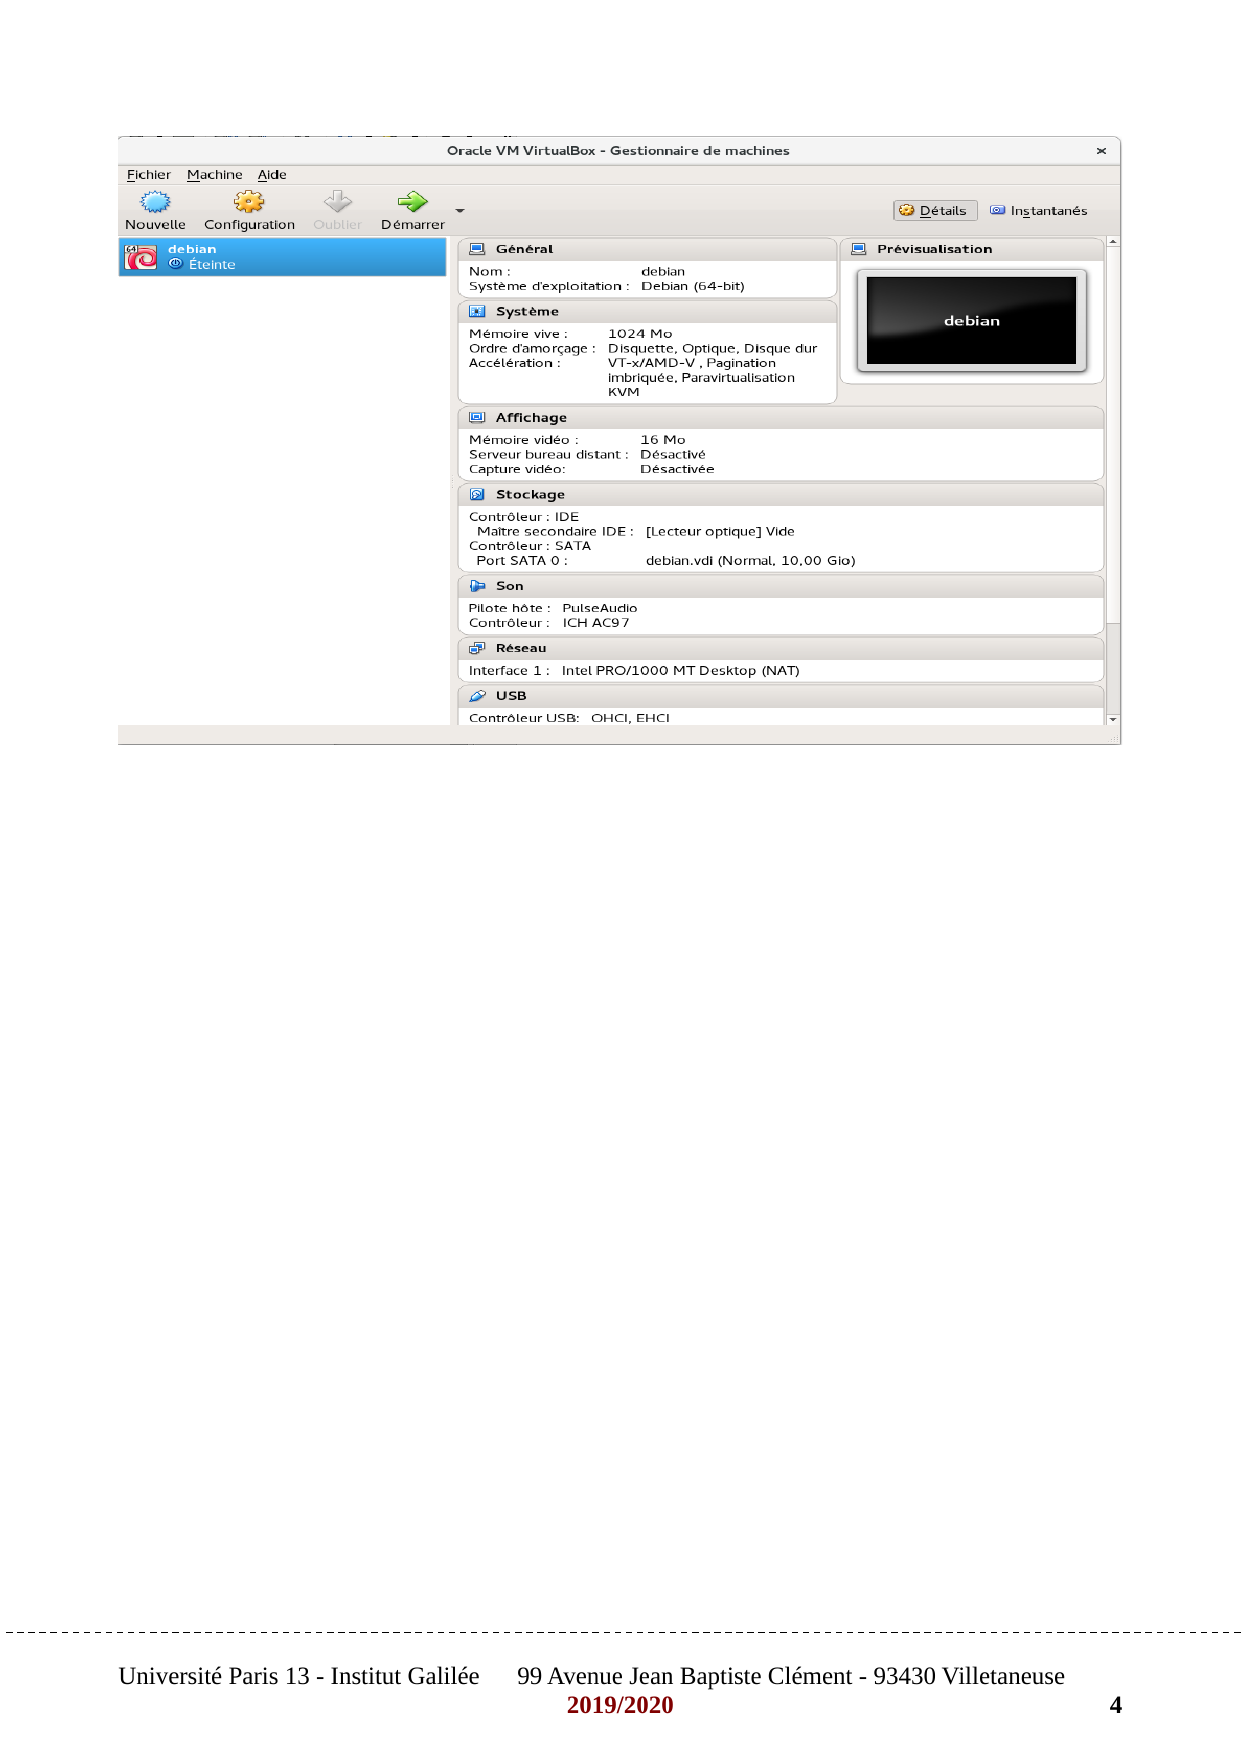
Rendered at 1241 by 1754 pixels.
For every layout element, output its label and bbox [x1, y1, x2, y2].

picture [118, 136, 1123, 745]
